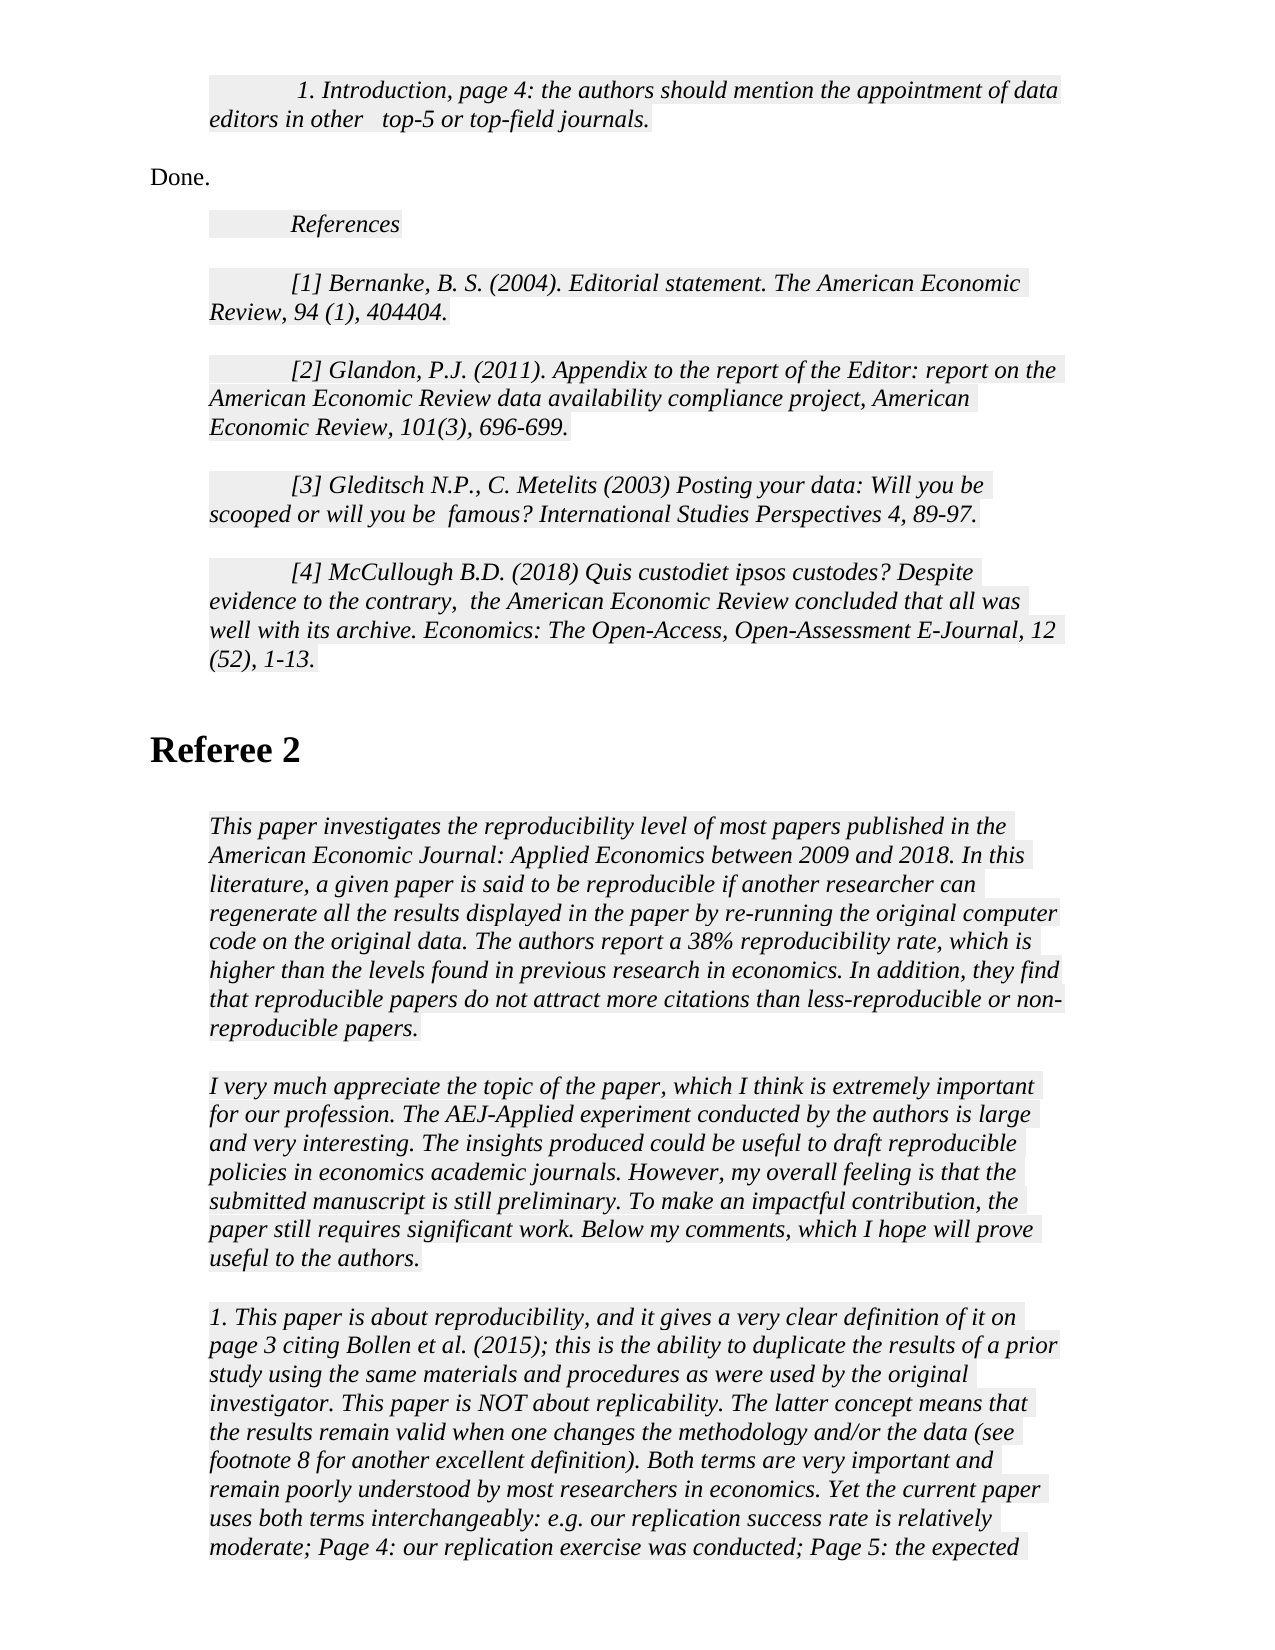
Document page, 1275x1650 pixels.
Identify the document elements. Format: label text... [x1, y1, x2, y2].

text [1] Bernanke, B. S. (2004). Editorial statement. The American Economic Review, 94 (1), 404404. [209, 268, 1066, 325]
text [4] McCullough B.D. (2018) Quis custodiet ipsos custodes? Despite evidence to the contrary, the American Economic Review concluded that all was well with its archive. Economics: The Open-Access, Open-Assessment E-Journal, 12 (52), 1-13. [209, 557, 1066, 672]
text Referee 2 [150, 727, 1125, 770]
text [3] Gleditsch N.P., C. Metelits (2003) Posting your data: Will you be scooped or will you be famous? International Studies Perspectives 4, 89-97. [209, 471, 1066, 528]
text Done. [150, 162, 1125, 191]
text References [209, 209, 1066, 238]
text 1. This paper is about reproducibility, and it gives a very clear definition of it on page 3 citing Bollen et al. (2015); this is the ability to duplicate the results of a prior study using the same materials and procedures as were used by the original investigator. This paper is NOT about replicability. The latter concept means that the results remain valid when one changes the methodology and/or the data (see footnote 8 for another excellent definition). Both terms are very important and remain poorly understood by most researchers in economics. Yet the current paper uses both terms interchangeably: e.g. our replication success rate is relatively moderate; Page 4: our replication exercise was conducted; Page 5: the expected [209, 1302, 1066, 1560]
text 1. Introduction, page 4: the authors should mention the appointment of data editors in other top-5 or top-field journals. [209, 75, 1066, 132]
text [2] Glandon, P.J. (2011). Appendix to the report of the Editor: report on the American Economic Review data availability compliance project, American Economic Review, 101(3), 696-699. [209, 355, 1066, 441]
text This paper investigates the reproducibility level of most papers published in the American Economic Journal: Applied Economics between 2009 and 2018. In this literature, a given paper is said to be reproducible if another researcher can regenerate all the results displayed in the paper by re‐running the original computer code on the original data. The authors report a 38% reproducibility rate, which is higher than the levels found in previous research in economics. In addition, they find that reproducible papers do not attract more citations than less‐reproducible or non‐reproducible papers. [209, 811, 1066, 1041]
text I very much appreciate the topic of the paper, which I think is extremely important for our profession. The AEJ‐Applied experiment conducted by the authors is large and very interesting. The insights produced could be useful to draft reproducible policies in economics academic journals. However, my overall feeling is that the submitted manuscript is still preliminary. To make an impactful contribution, the paper still requires significant work. Below my comments, which I hope will prove useful to the authors. [209, 1071, 1066, 1272]
